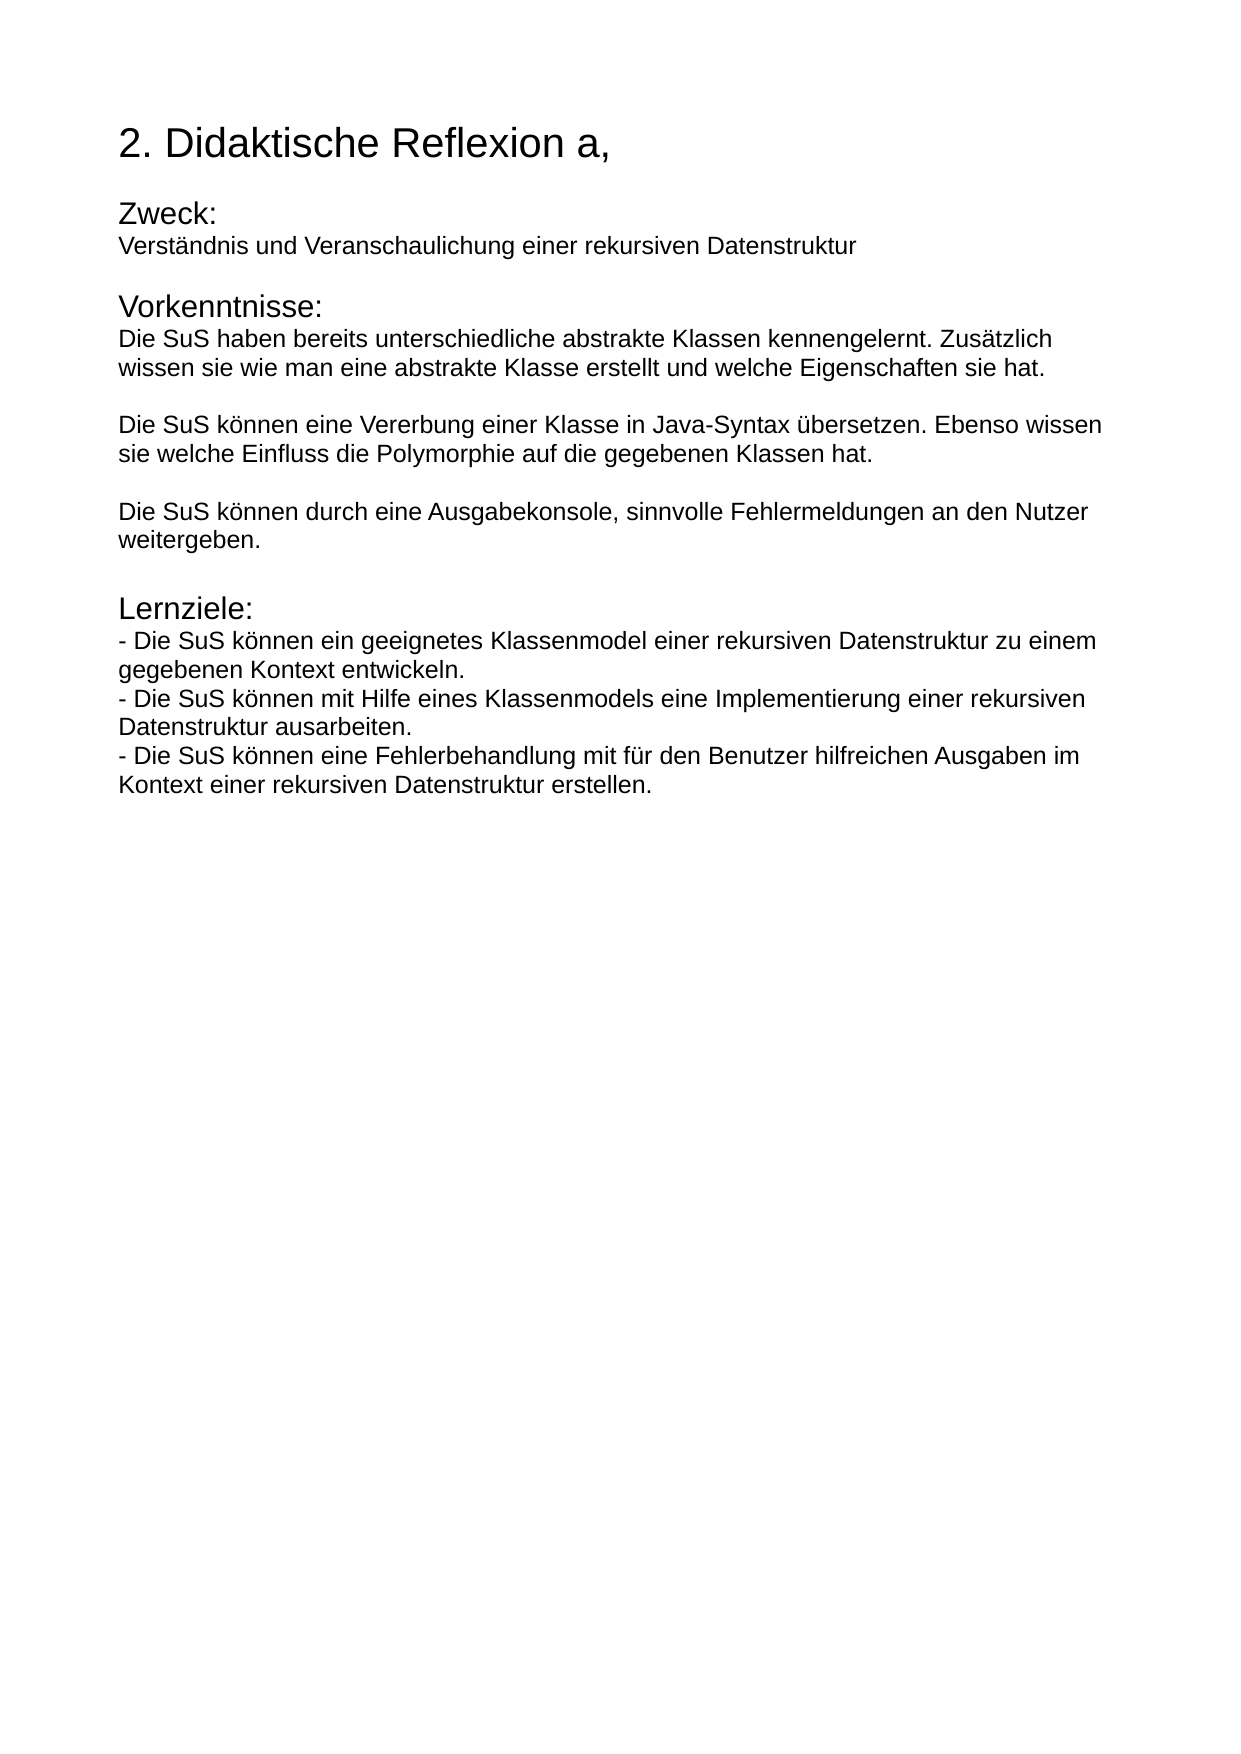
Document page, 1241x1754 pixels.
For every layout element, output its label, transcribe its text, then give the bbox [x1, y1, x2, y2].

text - Die SuS können mit Hilfe eines Klassenmodels eine Implementierung einer rekursiven Datenstruktur ausarbeiten. [118, 683, 1122, 741]
text - Die SuS können eine Fehlerbehandlung mit für den Benutzer hilfreichen Ausgaben im Kontext einer rekursiven Datenstruktur erstellen. [118, 741, 1122, 798]
text - Die SuS können ein geeignetes Klassenmodel einer rekursiven Datenstruktur zu einem gegebenen Kontext entwickeln. [118, 626, 1122, 683]
text Die SuS können eine Vererbung einer Klasse in Java-Syntax übersetzen. Ebenso wissen sie welche Einfluss die Polymorphie auf die gegebenen Klassen hat. [118, 410, 1122, 468]
text Lernziele: [118, 590, 1122, 626]
text Vorkenntnisse: [118, 288, 1122, 324]
text Verständnis und Veranschaulichung einer rekursiven Datenstruktur [118, 231, 1122, 259]
text Die SuS haben bereits unterschiedliche abstrakte Klassen kennengelernt. Zusätzlich wissen sie wie man eine abstrakte Klasse erstellt und welche Eigenschaften sie hat. [118, 324, 1122, 382]
text 2. Didaktische Reflexion a, [118, 118, 1122, 166]
text Die SuS können durch eine Ausgabekonsole, sinnvolle Fehlermeldungen an den Nutzer weitergeben. [118, 497, 1122, 554]
text Zweck: [118, 195, 1122, 231]
